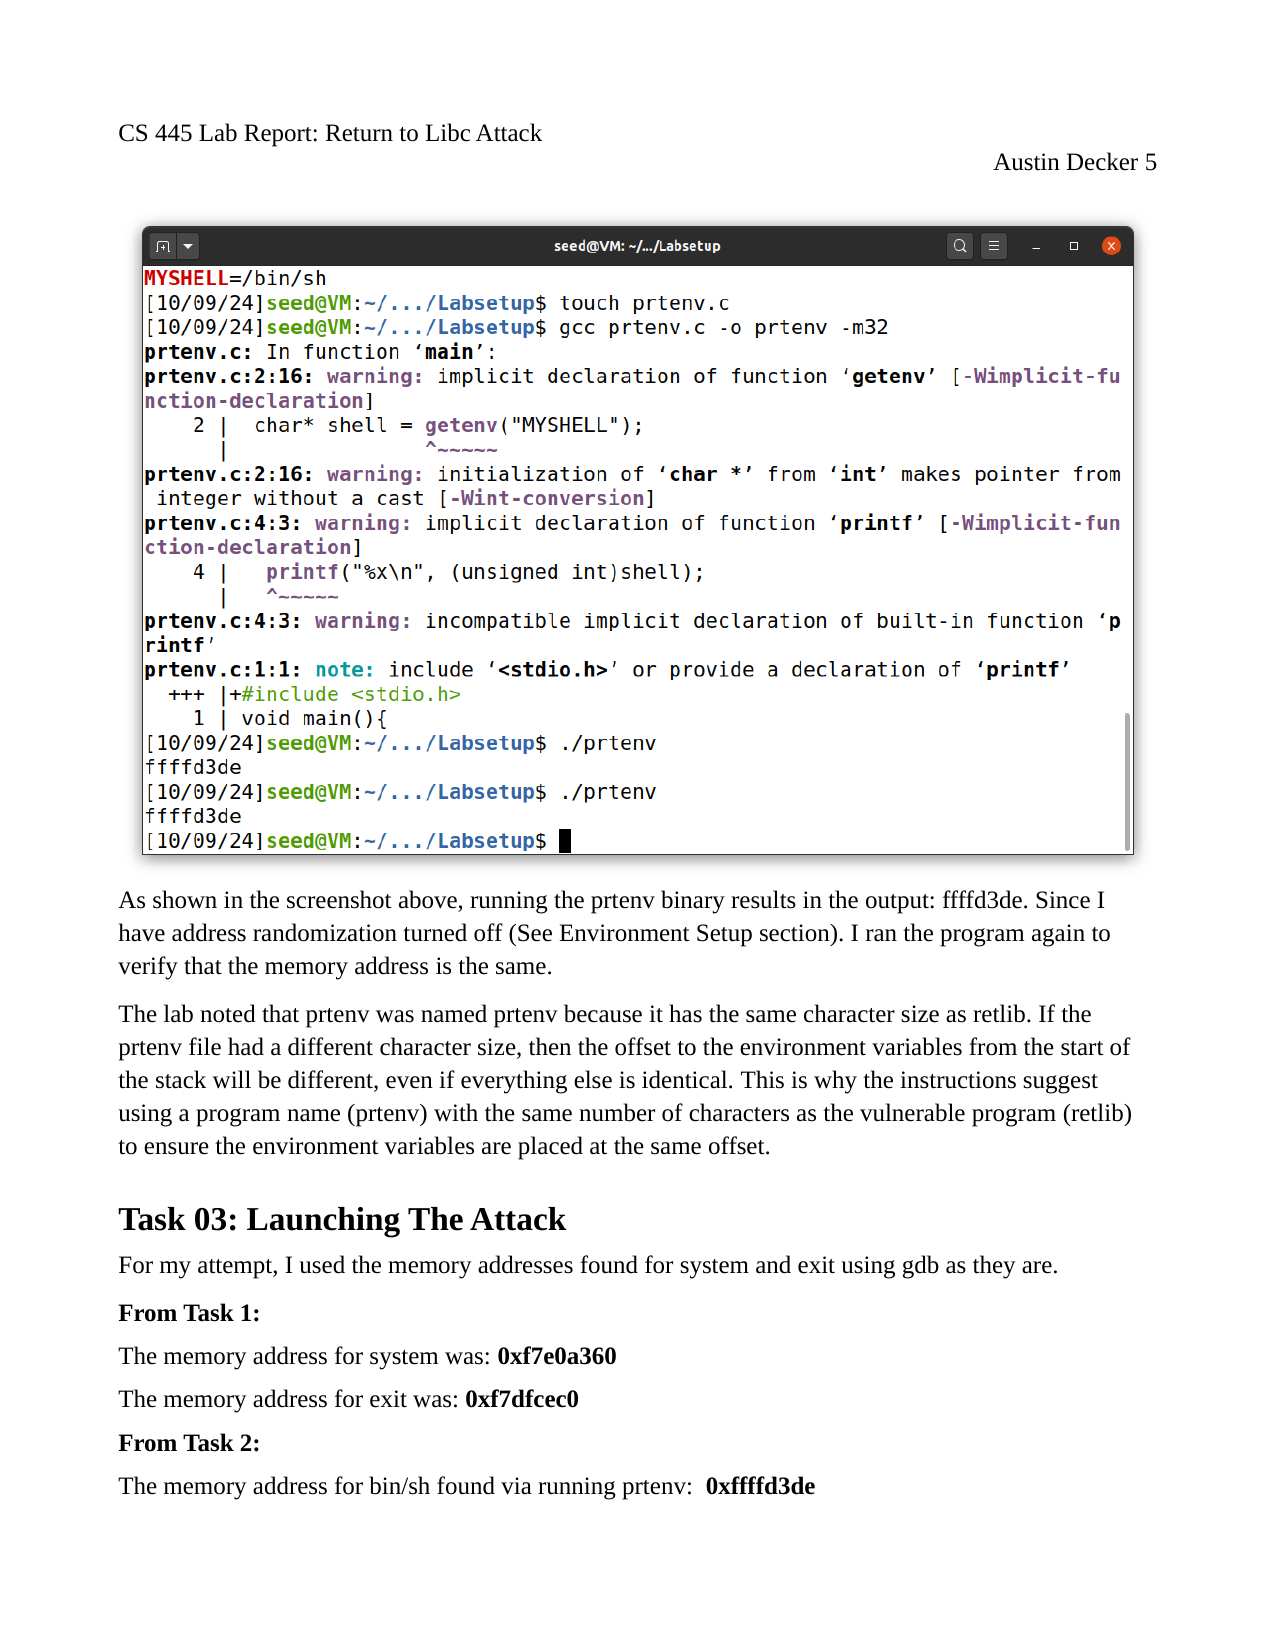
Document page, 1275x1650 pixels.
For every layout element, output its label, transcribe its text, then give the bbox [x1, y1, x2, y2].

text From Task 1: [118, 1298, 1157, 1326]
text The memory address for system was: 0xf7e0a360 [118, 1341, 1157, 1370]
text The memory address for exit was: 0xf7dfcec0 [118, 1384, 1157, 1413]
text For my attempt, I used the memory addresses found for system and exit using gdb as they are. [118, 1250, 1157, 1279]
text From Task 2: [118, 1428, 1157, 1456]
picture [118, 205, 1157, 881]
text The lab noted that prtenv was named prtenv because it has the same character size as retlib. If the prtenv file had a different character size, then the offset to the environment variables from the start of the stack will be different, even if everything else is identical. This is why the instructions suggest using a program name (prtenv) with the same number of characters as the vulnerable program (retlib) to ensure the environment variables are placed at the same offset. [118, 999, 1157, 1159]
subtitle Task 03: Launching The Attack [118, 1199, 1157, 1238]
text The memory address for bin/sh found via running prtenv: 0xffffd3de [118, 1471, 1157, 1500]
text As shown in the screenshot above, running the prtenv binary results in the output: ffffd3de. Since I have address randomization turned off (See Environment Setup section). I ran the program again to verify that the memory address is the same. [118, 881, 1157, 980]
